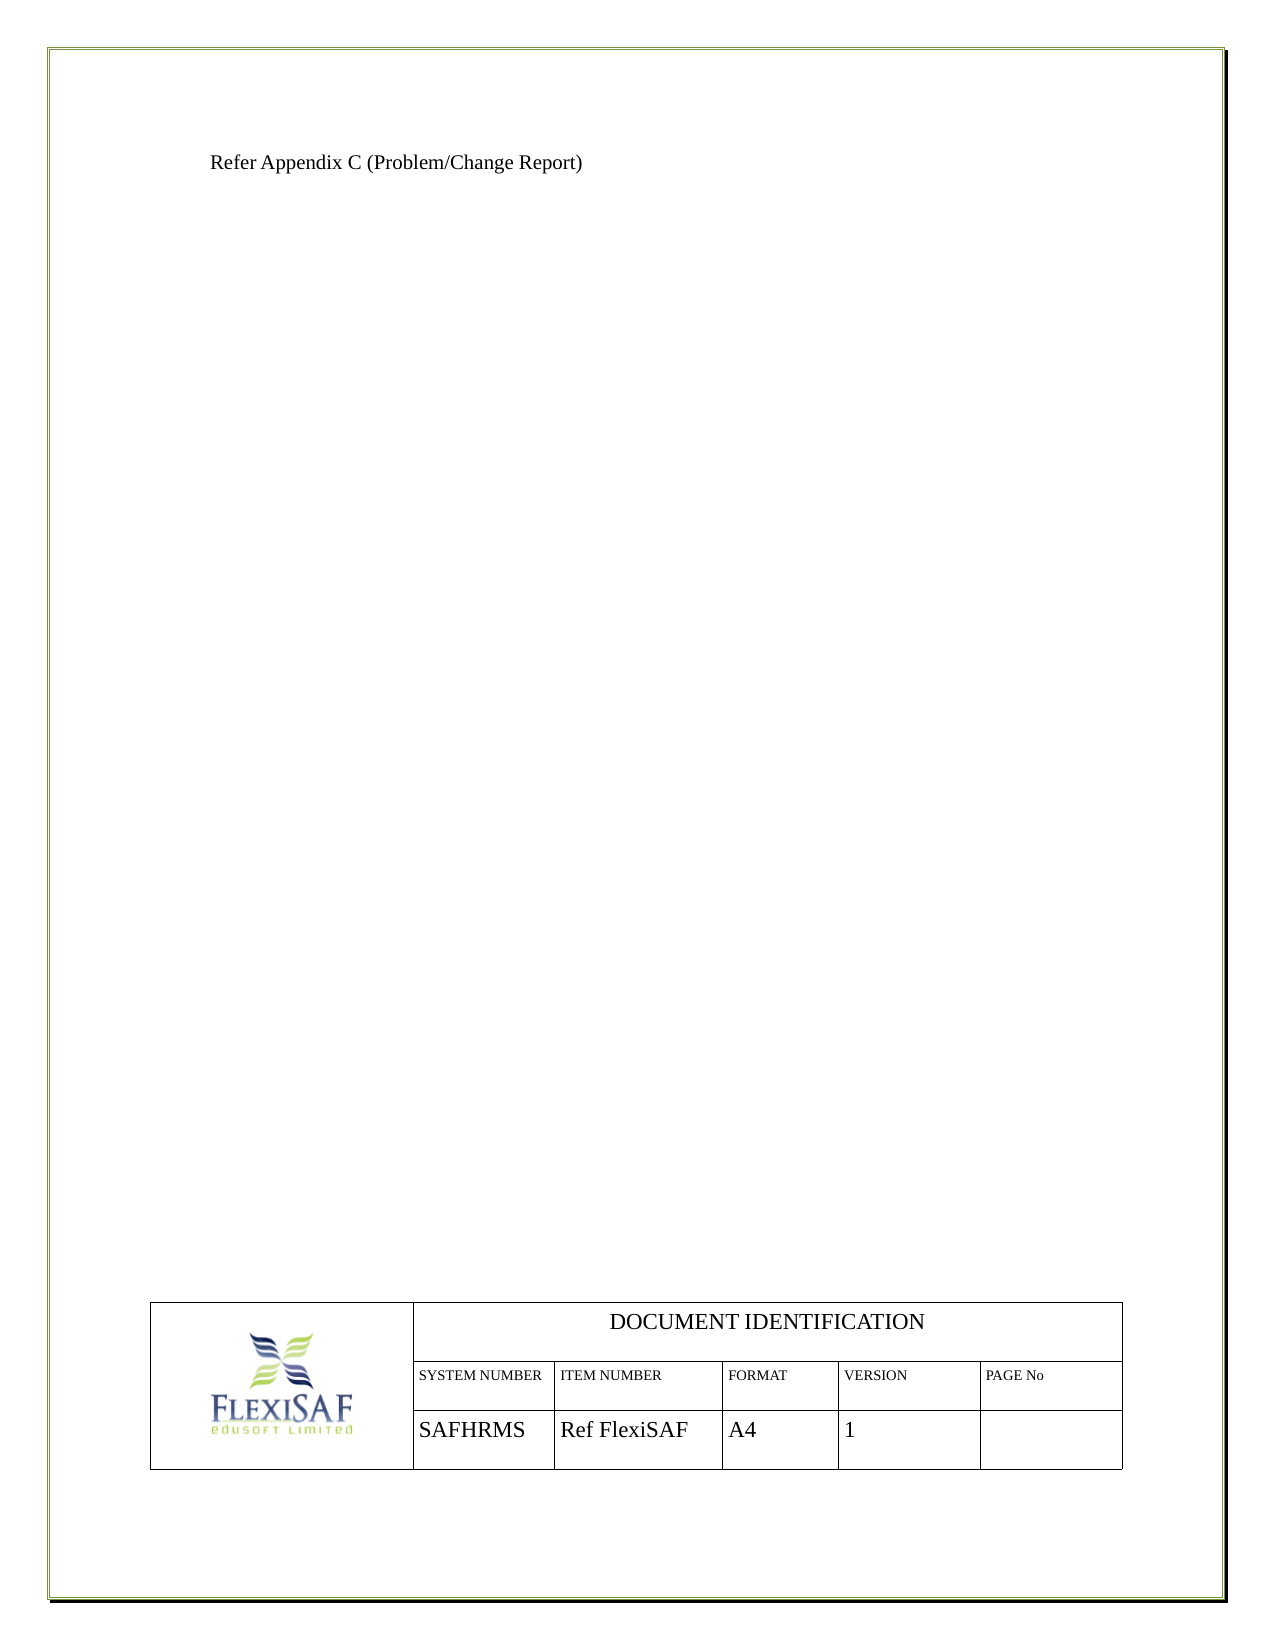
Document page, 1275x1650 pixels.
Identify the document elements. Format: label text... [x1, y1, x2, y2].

picture [206, 1307, 357, 1459]
text Refer Appendix C (Problem/Change Report) [210, 150, 1122, 174]
